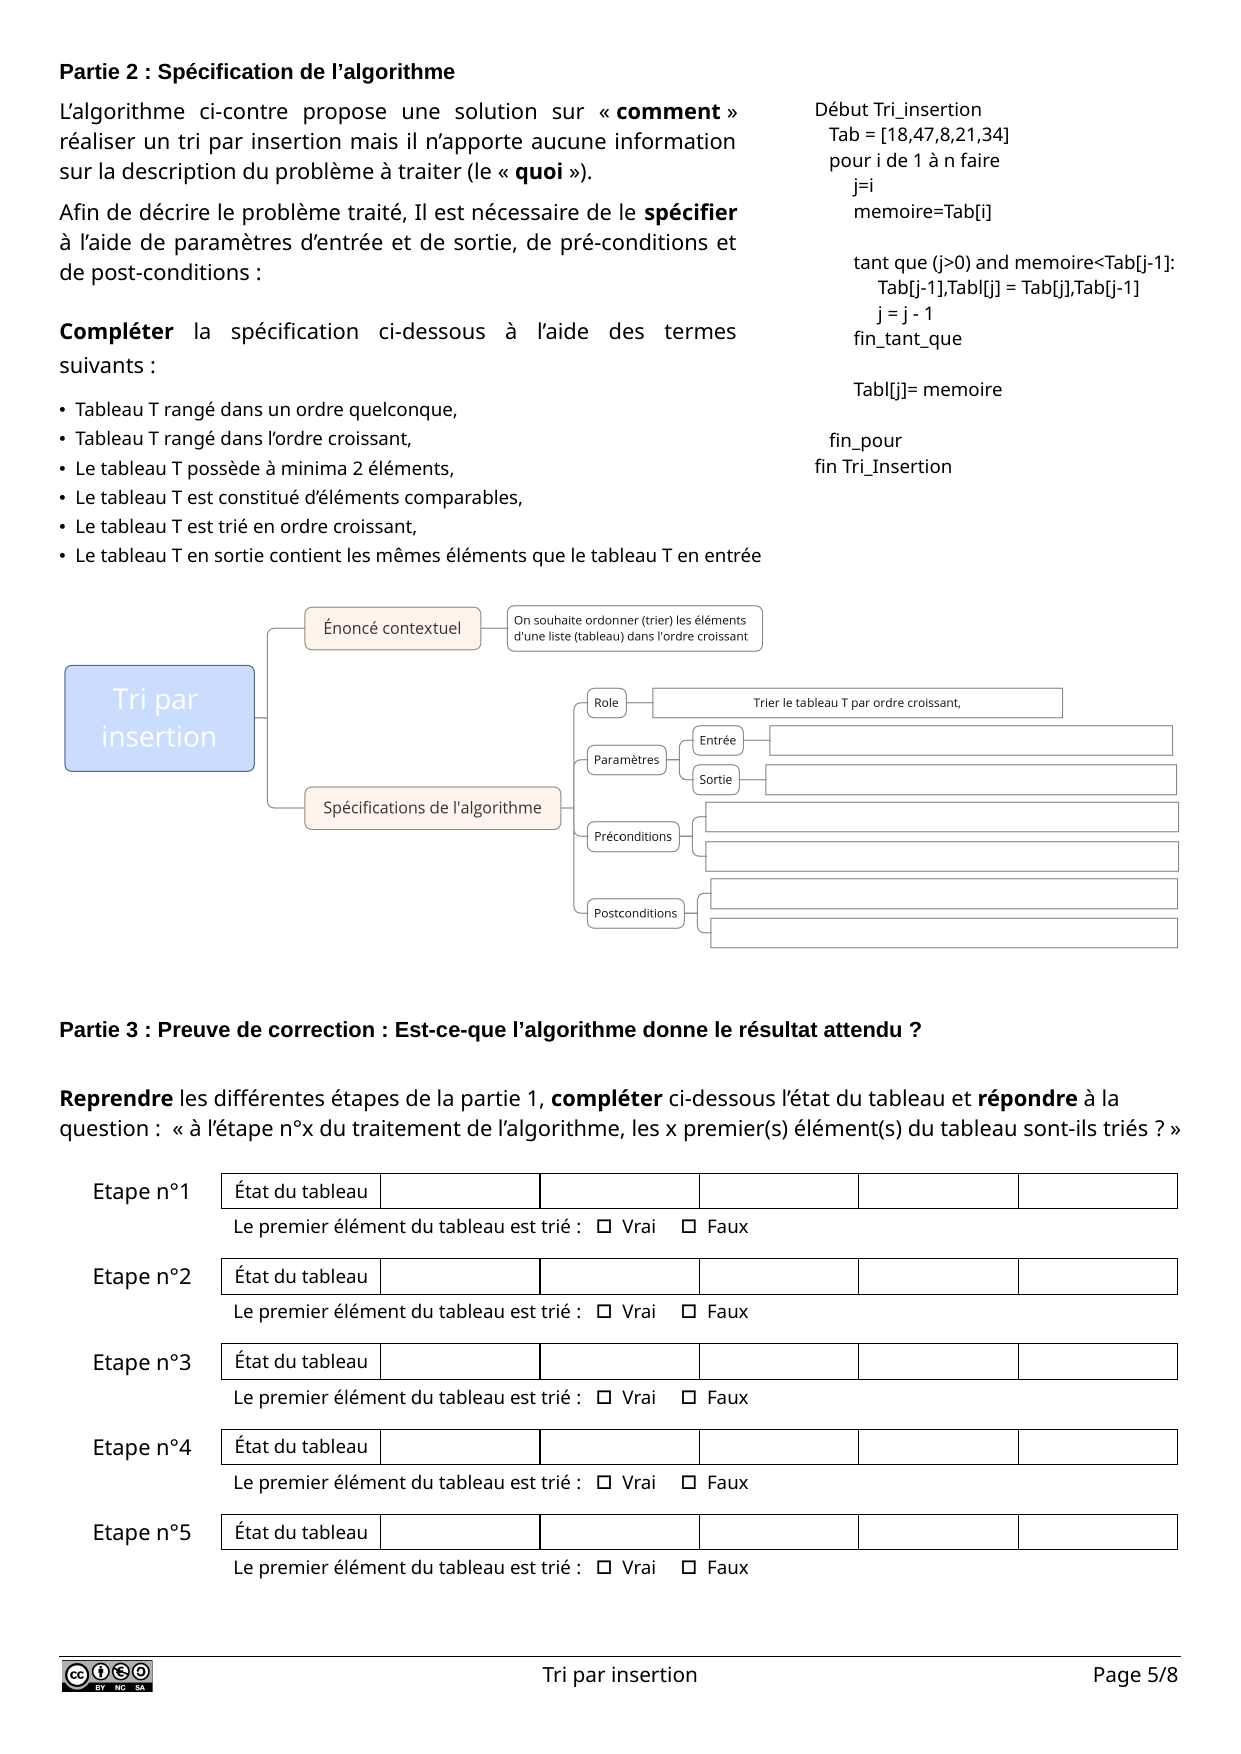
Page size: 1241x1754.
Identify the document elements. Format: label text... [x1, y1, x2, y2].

table_header [381, 1430, 539, 1464]
table_header Etape n°1 [62, 1173, 221, 1208]
table_header [700, 1430, 858, 1464]
table_cell Le premier élément du tableau est trié : □ Vrai □ Faux [221, 1295, 1177, 1329]
text j = j - 1 [814, 300, 1181, 326]
text Partie 3 : Preuve de correction : Est-ce-que l’algorithme donne le résultat attendu ? [59, 1017, 1181, 1042]
text j=i [814, 173, 1181, 198]
text L’algorithme ci-contre propose une solution sur « comment » réaliser un tri par insertion mais il n’apporte aucune information sur la description du problème à traiter (le « quoi »). [59, 96, 738, 185]
table_header [859, 1174, 1018, 1208]
table_header [859, 1259, 1018, 1293]
table_cell [62, 1464, 221, 1499]
table_header [859, 1344, 1018, 1379]
table_header [541, 1259, 699, 1293]
table_header [541, 1344, 699, 1379]
picture [59, 601, 1182, 955]
text Tabl[j]= memoire [814, 377, 1181, 402]
text Tab = [18,47,8,21,34] [814, 122, 1181, 147]
text fin Tri_Insertion [814, 453, 1181, 479]
table_header Etape n°4 [62, 1429, 221, 1464]
table_header État du tableau [222, 1344, 380, 1379]
table_cell [62, 1208, 221, 1244]
table_header État du tableau [222, 1259, 380, 1293]
table_header [1019, 1344, 1177, 1379]
list Le tableau T est trié en ordre croissant, [59, 513, 1181, 539]
picture [62, 1660, 153, 1692]
text Début Tri_insertion [814, 96, 1181, 122]
list Le tableau T est constitué d’éléments comparables, [59, 484, 738, 510]
table_cell Le premier élément du tableau est trié : □ Vrai □ Faux [221, 1209, 1177, 1244]
text fin_tant_que [814, 326, 1181, 351]
table_header [700, 1174, 858, 1208]
list Tableau T rangé dans l’ordre croissant, [59, 426, 738, 451]
table_header [700, 1515, 858, 1549]
text Afin de décrire le problème traité, Il est nécessaire de le spécifier à l’aide de paramètres d’entrée et de sortie, de pré-conditions et de post-conditions : [59, 197, 738, 287]
table_header État du tableau [222, 1430, 380, 1464]
table_cell Le premier élément du tableau est trié : □ Vrai □ Faux [221, 1380, 1177, 1414]
text pour i de 1 à n faire [814, 147, 1181, 173]
text Compléter la spécification ci-dessous à l’aide des termes suivants : [59, 316, 738, 380]
table_header [381, 1344, 539, 1379]
text Reprendre les différentes étapes de la partie 1, compléter ci-dessous l’état du tableau et répondre à la question : « à l’étape n°x du traitement de l’algorithme, les x premier(s) élément(s) du tableau sont-ils triés ? » [59, 1083, 1181, 1143]
text Tab[j-1],Tabl[j] = Tab[j],Tab[j-1] [814, 275, 1181, 300]
table_header [381, 1259, 539, 1293]
list Le tableau T en sortie contient les mêmes éléments que le tableau T en entrée [59, 543, 1181, 568]
table_header État du tableau [222, 1515, 380, 1549]
table_cell Le premier élément du tableau est trié : □ Vrai □ Faux [221, 1465, 1177, 1499]
table_header [541, 1174, 699, 1208]
table_header État du tableau [222, 1174, 380, 1208]
table_header [381, 1515, 539, 1549]
table_header Etape n°2 [62, 1258, 221, 1293]
text fin_pour [814, 428, 1181, 453]
table_header [859, 1515, 1018, 1549]
text tant que (j>0) and memoire<Tab[j-1]: [814, 249, 1181, 275]
table_header [1019, 1174, 1177, 1208]
table_header Etape n°5 [62, 1514, 221, 1549]
text Partie 2 : Spécification de l’algorithme [59, 59, 1181, 84]
table_cell [62, 1549, 221, 1584]
list Tableau T rangé dans un ordre quelconque, [59, 396, 738, 422]
table_header [700, 1259, 858, 1293]
table_header [381, 1174, 539, 1208]
table_header [859, 1430, 1018, 1464]
text memoire=Tab[i] [814, 198, 1181, 224]
table_cell Le premier élément du tableau est trié : □ Vrai □ Faux [221, 1550, 1177, 1584]
table_header [1019, 1515, 1177, 1549]
table_header [1019, 1430, 1177, 1464]
table_header [541, 1515, 699, 1549]
table_header [1019, 1259, 1177, 1293]
table_cell [62, 1294, 221, 1329]
table_cell [62, 1379, 221, 1414]
table_header Etape n°3 [62, 1343, 221, 1379]
table_header [700, 1344, 858, 1379]
list Le tableau T possède à minima 2 éléments, [59, 455, 738, 481]
table_header [541, 1430, 699, 1464]
